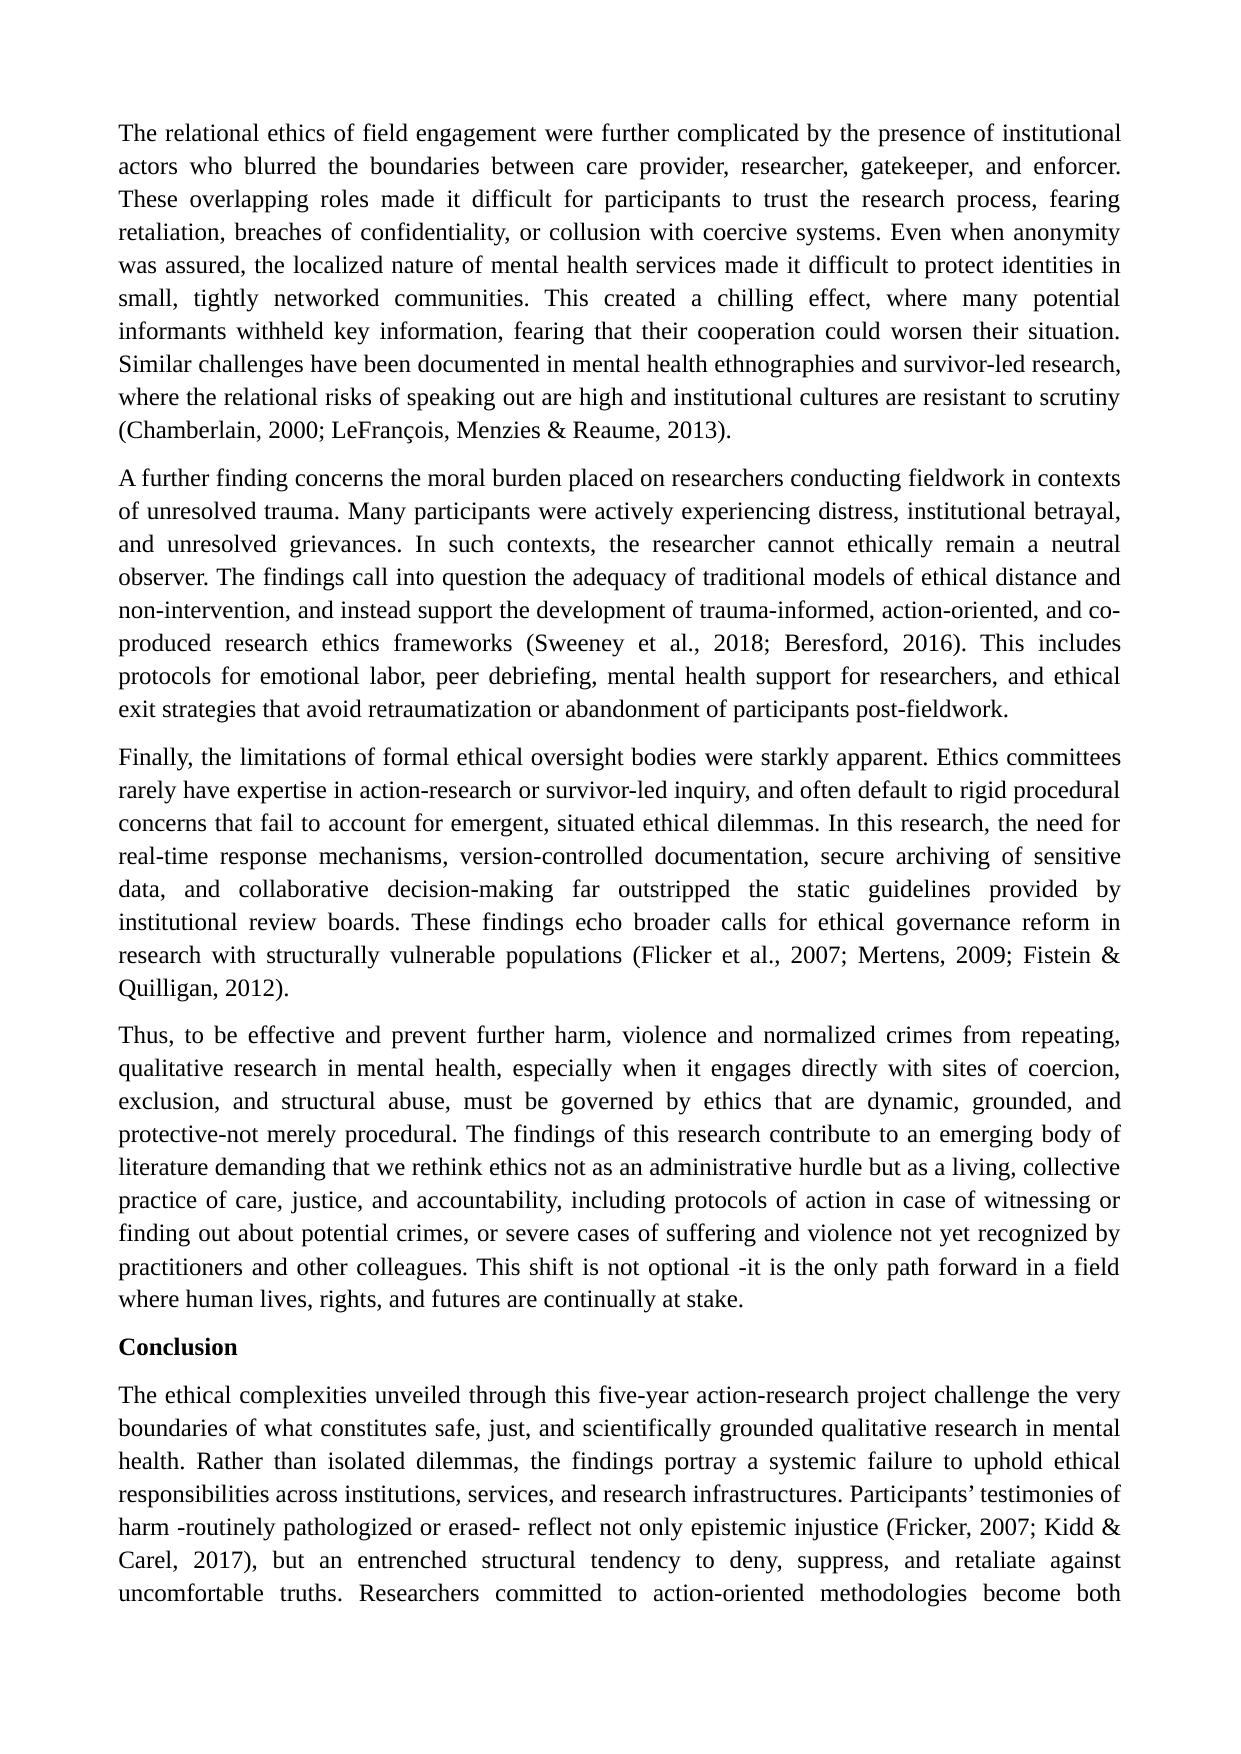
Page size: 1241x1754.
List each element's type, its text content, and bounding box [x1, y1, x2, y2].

text Conclusion [118, 1332, 1122, 1361]
text Thus, to be effective and prevent further harm, violence and normalized crimes from repeating, qualitative research in mental health, especially when it engages directly with sites of coercion, exclusion, and structural abuse, must be governed by ethics that are dynamic, grounded, and protective-not merely procedural. The findings of this research contribute to an emerging body of literature demanding that we rethink ethics not as an administrative hurdle but as a living, collective practice of care, justice, and accountability, including protocols of action in case of witnessing or finding out about potential crimes, or severe cases of suffering and violence not yet recognized by practitioners and other colleagues. This shift is not optional -it is the only path forward in a field where human lives, rights, and futures are continually at stake. [118, 1020, 1122, 1313]
text The ethical complexities unveiled through this five-year action-research project challenge the very boundaries of what constitutes safe, just, and scientifically grounded qualitative research in mental health. Rather than isolated dilemmas, the findings portray a systemic failure to uphold ethical responsibilities across institutions, services, and research infrastructures. Participants’ testimonies of harm -routinely pathologized or erased- reflect not only epistemic injustice (Fricker, 2007; Kidd & Carel, 2017), but an entrenched structural tendency to deny, suppress, and retaliate against uncomfortable truths. Researchers committed to action-oriented methodologies become both [118, 1380, 1122, 1607]
text A further finding concerns the moral burden placed on researchers conducting fieldwork in contexts of unresolved trauma. Many participants were actively experiencing distress, institutional betrayal, and unresolved grievances. In such contexts, the researcher cannot ethically remain a neutral observer. The findings call into question the adequacy of traditional models of ethical distance and non-intervention, and instead support the development of trauma-informed, action-oriented, and co-produced research ethics frameworks (Sweeney et al., 2018; Beresford, 2016). This includes protocols for emotional labor, peer debriefing, mental health support for researchers, and ethical exit strategies that avoid retraumatization or abandonment of participants post-fieldwork. [118, 463, 1122, 723]
text The relational ethics of field engagement were further complicated by the presence of institutional actors who blurred the boundaries between care provider, researcher, gatekeeper, and enforcer. These overlapping roles made it difficult for participants to trust the research process, fearing retaliation, breaches of confidentiality, or collusion with coercive systems. Even when anonymity was assured, the localized nature of mental health services made it difficult to protect identities in small, tightly networked communities. This created a chilling effect, where many potential informants withheld key information, fearing that their cooperation could worsen their situation. Similar challenges have been documented in mental health ethnographies and survivor-led research, where the relational risks of speaking out are high and institutional cultures are resistant to scrutiny (Chamberlain, 2000; LeFrançois, Menzies & Reaume, 2013). [118, 118, 1122, 444]
text Finally, the limitations of formal ethical oversight bodies were starkly apparent. Ethics committees rarely have expertise in action-research or survivor-led inquiry, and often default to rigid procedural concerns that fail to account for emergent, situated ethical dilemmas. In this research, the need for real-time response mechanisms, version-controlled documentation, secure archiving of sensitive data, and collaborative decision-making far outstripped the static guidelines provided by institutional review boards. These findings echo broader calls for ethical governance reform in research with structurally vulnerable populations (Flicker et al., 2007; Mertens, 2009; Fistein & Quilligan, 2012). [118, 742, 1122, 1002]
